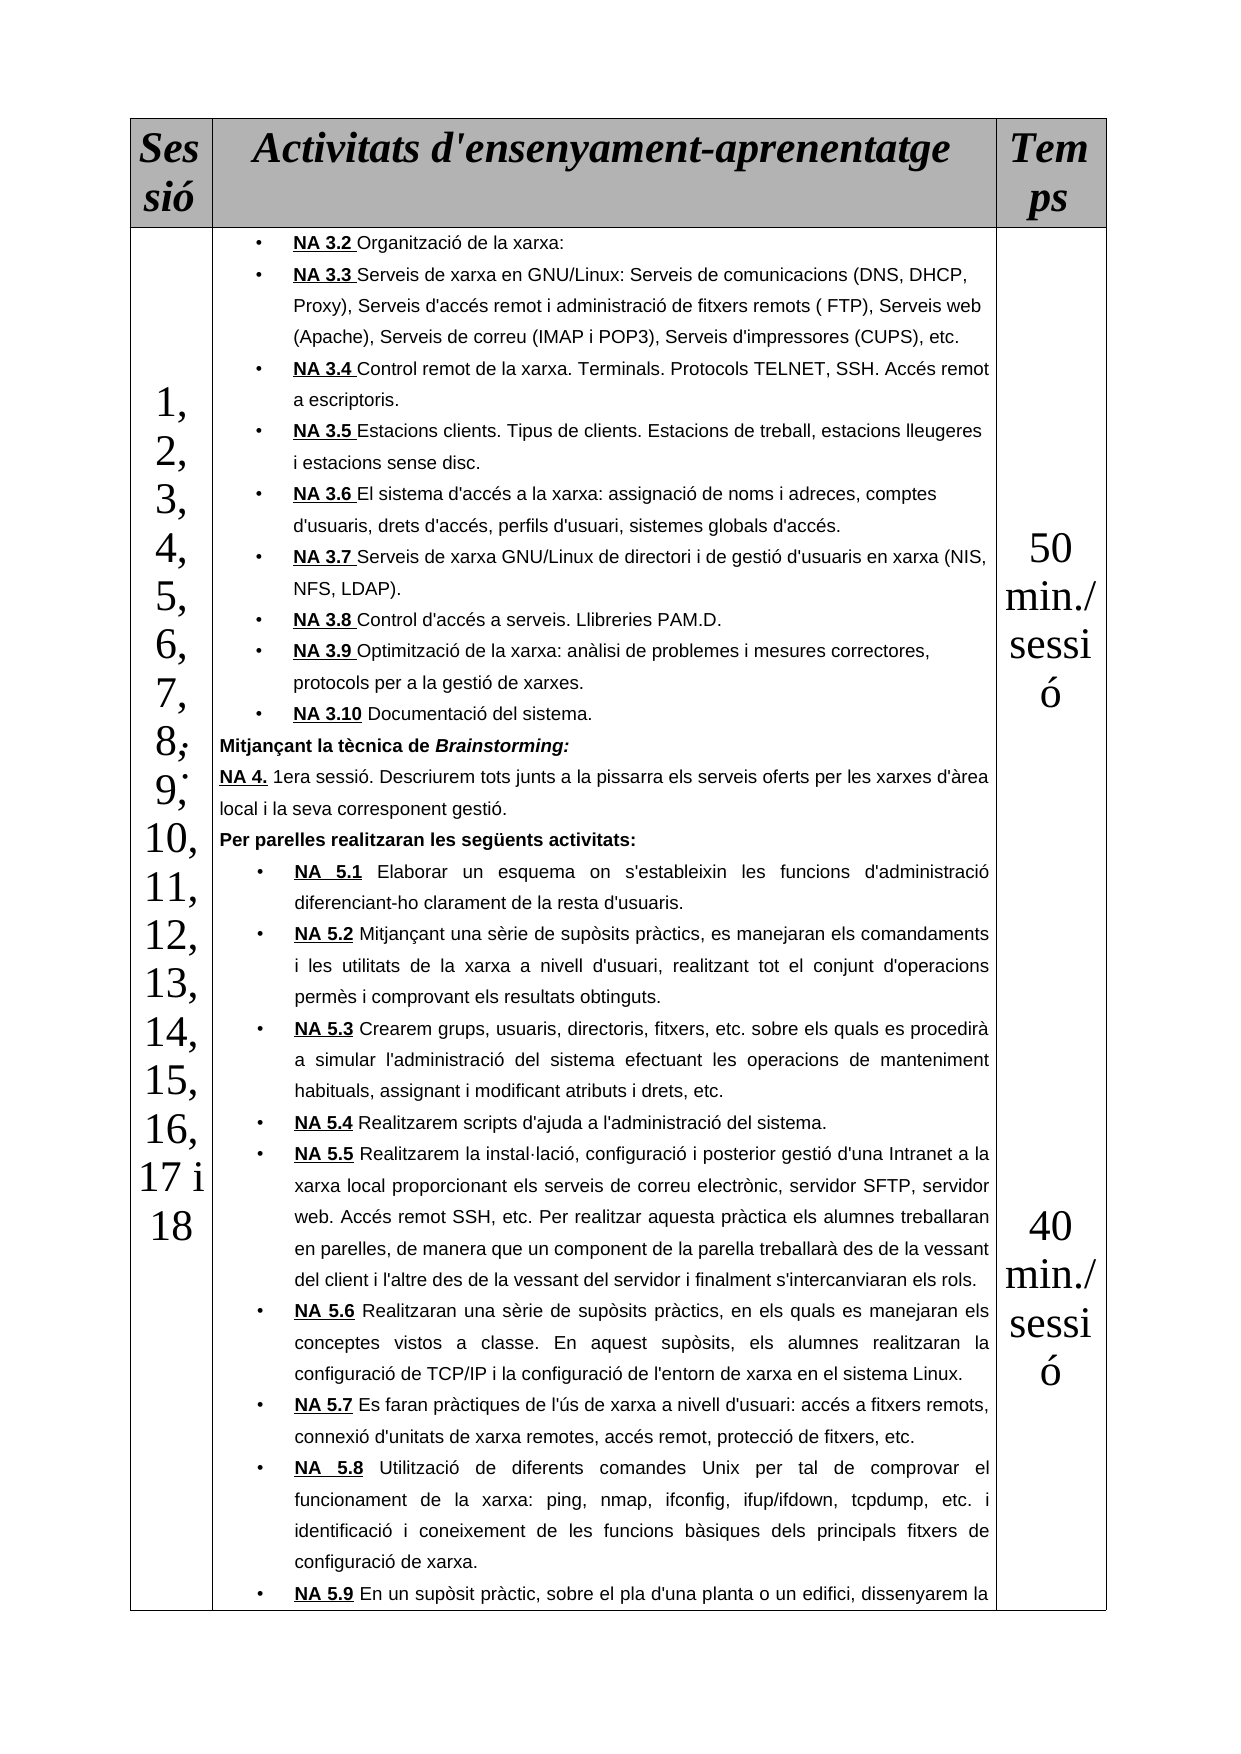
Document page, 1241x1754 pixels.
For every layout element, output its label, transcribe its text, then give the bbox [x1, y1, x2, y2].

table_header Temps [997, 119, 1106, 227]
table_cell 1, 2, 3, 4, 5, 6, 7, 8, 9, 10, 11, 12, 13, 14, 15, 16, 17 i 18 [131, 228, 212, 1610]
table_header Sessió [131, 119, 212, 227]
table_header Activitats d'ensenyament-aprenentatge [213, 119, 996, 227]
table_cell 50 min./ sessió 40 min./ sessió [997, 228, 1106, 1610]
table_cell NA 3. Activitats de desenvolupament de continguts Explicació oral amb el suport de documentació en forma de transparències digitals de: NA 3.1 L'administrador de la xarxa, funcions i tasques que exerceix. NA 3.2 Organització de la xarxa: NA 3.3 Serveis de xarxa en GNU/Linux: Serveis de comunicacions (DNS, DHCP, Proxy), Serveis d'accés remot i administració de fitxers remots ( FTP), Serveis web (Apache), Serveis de correu (IMAP i POP3), Serveis d'impressores (CUPS), etc. NA 3.4 Control remot de la xarxa. Terminals. Protocols TELNET, SSH. Accés remot a escriptoris. NA 3.5 Estacions clients. Tipus de clients. Estacions de treball, estacions lleugeres i estacions sense disc. NA 3.6 El sistema d'accés a la xarxa: assignació de noms i adreces, comptes d'usuaris, drets d'accés, perfils d'usuari, sistemes globals d'accés. NA 3.7 Serveis de xarxa GNU/Linux de directori i de gestió d'usuaris en xarxa (NIS, NFS, LDAP). NA 3.8 Control d'accés a serveis. Llibreries PAM.D. NA 3.9 Optimització de la xarxa: anàlisi de problemes i mesures correctores, protocols per a la gestió de xarxes. NA 3.10 Documentació del sistema. Mitjançant la tècnica de Brainstorming: NA 4. 1era sessió. Descriurem tots junts a la pissarra els serveis oferts per les xarxes d'àrea local i la seva corresponent gestió. Per parelles realitzaran les següents activitats: NA 5.1 Elaborar un esquema on s'estableixin les funcions d'administració diferenciant-ho clarament de la resta d'usuaris. NA 5.2 Mitjançant una sèrie de supòsits pràctics, es manejaran els comandaments i les utilitats de la xarxa a nivell d'usuari, realitzant tot el conjunt d'operacions permès i comprovant els resultats obtinguts. NA 5.3 Crearem grups, usuaris, directoris, fitxers, etc. sobre els quals es procedirà a simular l'administració del sistema efectuant les operacions de manteniment habituals, assignant i modificant atributs i drets, etc. NA 5.4 Realitzarem scripts d'ajuda a l'administració del sistema. NA 5.5 Realitzarem la instal·lació, configuració i posterior gestió d'una Intranet a la xarxa local proporcionant els serveis de correu electrònic, servidor SFTP, servidor web. Accés remot SSH, etc. Per realitzar aquesta pràctica els alumnes treballaran en parelles, de manera que un component de la parella treballarà des de la vessant del client i l'altre des de la vessant del servidor i finalment s'intercanviaran els rols. NA 5.6 Realitzaran una sèrie de supòsits pràctics, en els quals es manejaran els conceptes vistos a classe. En aquest supòsits, els alumnes realitzaran la configuració de TCP/IP i la configuració de l'entorn de xarxa en el sistema Linux. NA 5.7 Es faran pràctiques de l'ús de xarxa a nivell d'usuari: accés a fitxers remots, connexió d'unitats de xarxa remotes, accés remot, protecció de fitxers, etc. NA 5.8 Utilització de diferents comandes Unix per tal de comprovar el funcionament de la xarxa: ping, nmap, ifconfig, ifup/ifdown, tcpdump, etc. i identificació i coneixement de les funcions bàsiques dels principals fitxers de configuració de xarxa. NA 5.9 En un supòsit pràctic, sobre el pla d'una planta o un edifici, dissenyarem la distribució dels diferents subsistemes de cablejat estructurat per portar la xarxa a punts definits de l'edifici, escolliran la millor topologia, i realitzaran els passos necessaris per instal·lar aquesta xarxa. NA 5.10 Realitzaran un diagrama, esquema, resum de les etapes i processos a realitzar per la instal·lació de xarxa. NA 5.11 Finalment, els alumnes proposaran un esquema amb el maquinari i programari que utilitzarà la xarxa: mitjans de transmissió, estacions de treball, servidors de xarxa, perifèrics, etc. NA 5.12 Es realitzaran les operacions necessàries per posar en explotació la xarxa, efectuar-ne el manteniment i assegurar-ne el funcionament i la seguretat del mateix. [213, 228, 996, 1610]
